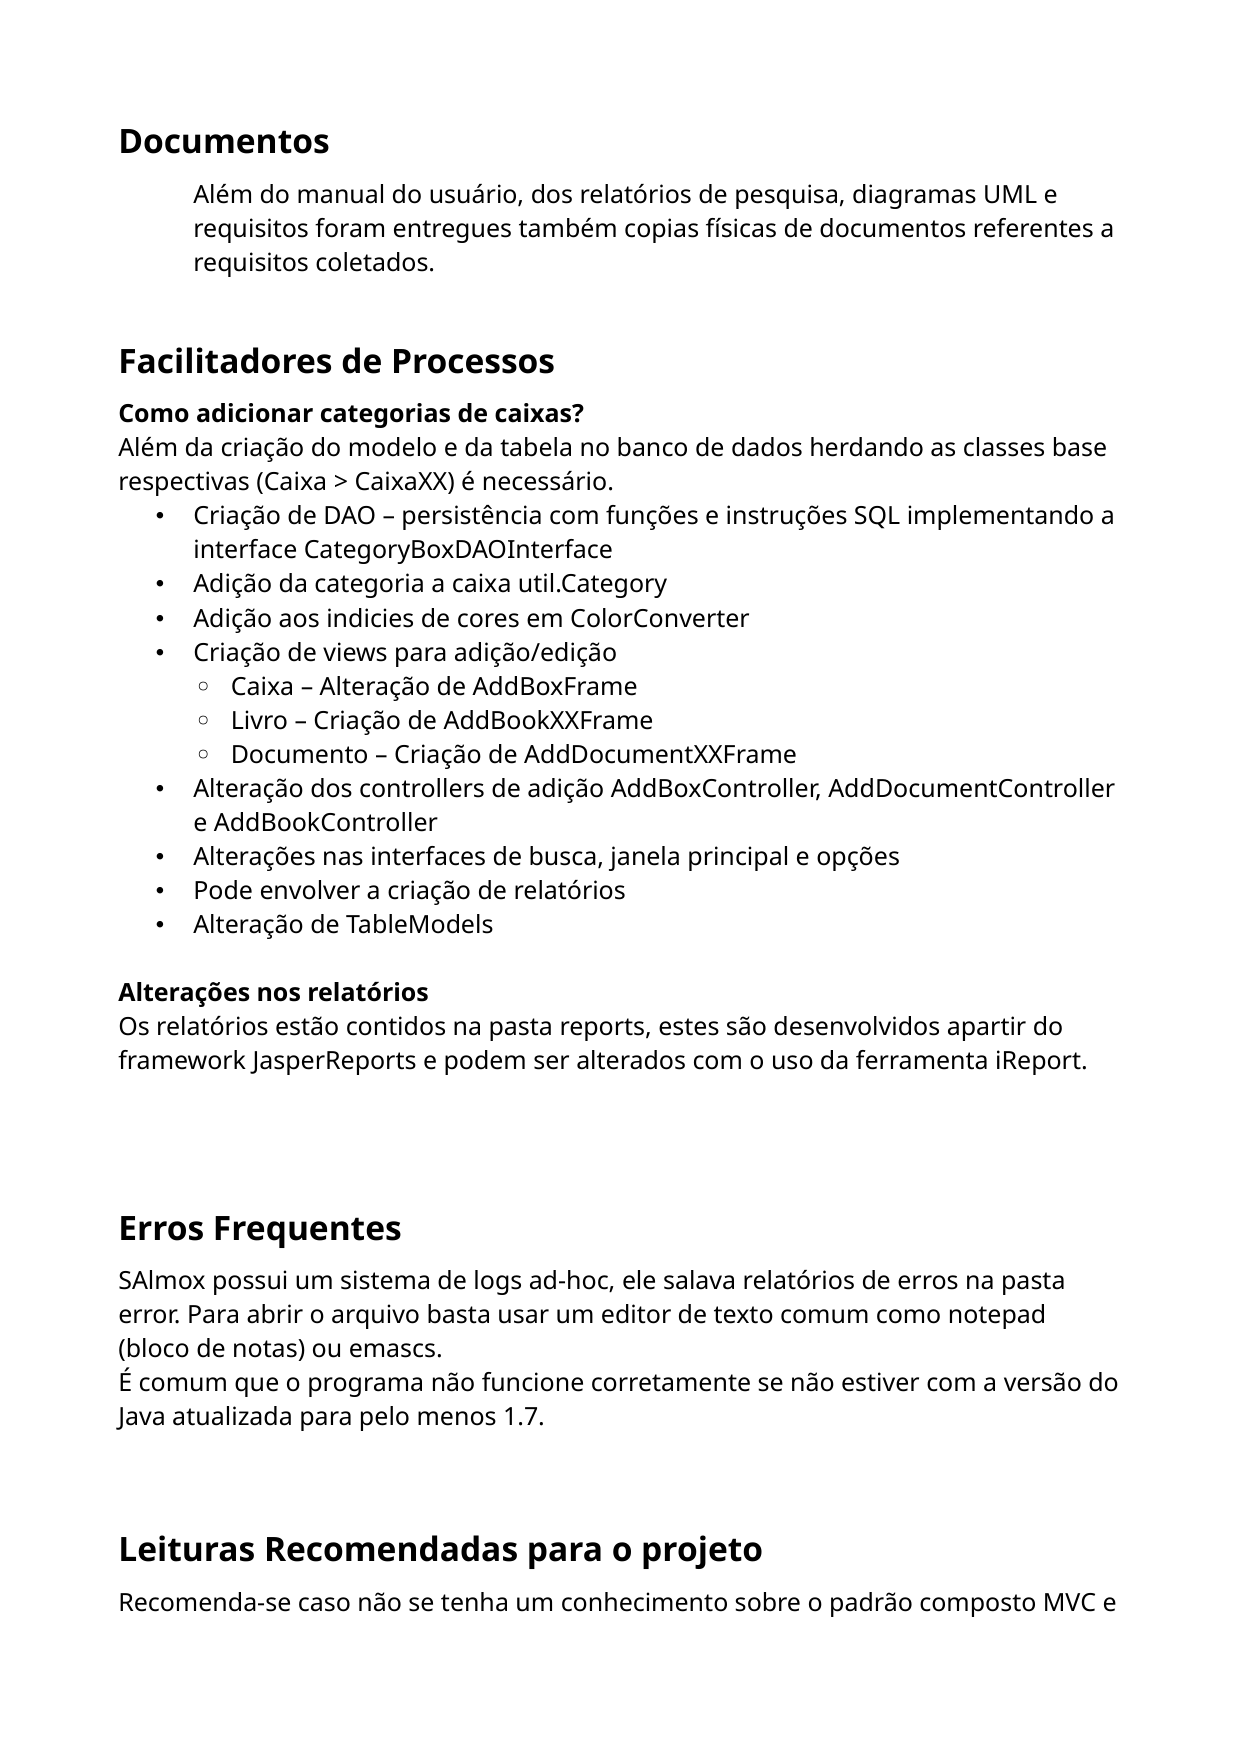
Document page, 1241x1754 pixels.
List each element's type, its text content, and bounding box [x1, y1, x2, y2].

list Adição aos indicies de cores em ColorConverter [156, 600, 1122, 634]
list Livro – Criação de AddBookXXFrame [193, 702, 1122, 736]
subtitle Leituras Recomendadas para o projeto [118, 1526, 1122, 1572]
list Documento – Criação de AddDocumentXXFrame [193, 736, 1122, 771]
subtitle Erros Frequentes [118, 1204, 1122, 1250]
list Alterações nas interfaces de busca, janela principal e opções [156, 839, 1122, 873]
list Pode envolver a criação de relatórios [156, 873, 1122, 907]
subtitle Facilitadores de Processos [118, 338, 1122, 383]
text Além da criação do modelo e da tabela no banco de dados herdando as classes base respectivas (Caixa > CaixaXX) é necessário. [118, 430, 1122, 498]
text Como adicionar categorias de caixas? [118, 396, 1122, 430]
text Recomenda-se caso não se tenha um conhecimento sobre o padrão composto MVC e [118, 1584, 1122, 1618]
list Criação de views para adição/edição [156, 634, 1122, 668]
text Os relatórios estão contidos na pasta reports, estes são desenvolvidos apartir do framework JasperReports e podem ser alterados com o uso da ferramenta iReport. [118, 1009, 1122, 1077]
list Alteração dos controllers de adição AddBoxController, AddDocumentController e AddBookController [156, 771, 1122, 839]
list Além do manual do usuário, dos relatórios de pesquisa, diagramas UML e requisitos foram entregues também copias físicas de documentos referentes a requisitos coletados. [156, 176, 1122, 278]
text É comum que o programa não funcione corretamente se não estiver com a versão do Java atualizada para pelo menos 1.7. [118, 1365, 1122, 1433]
list Criação de DAO – persistência com funções e instruções SQL implementando a interface CategoryBoxDAOInterface [156, 498, 1122, 566]
list Alteração de TableModels [156, 907, 1122, 941]
text Alterações nos relatórios [118, 975, 1122, 1009]
subtitle Documentos [118, 118, 1122, 164]
text SAlmox possui um sistema de logs ad-hoc, ele salava relatórios de erros na pasta error. Para abrir o arquivo basta usar um editor de texto comum como notepad (bloco de notas) ou emascs. [118, 1262, 1122, 1365]
list Adição da categoria a caixa util.Category [156, 566, 1122, 600]
list Caixa – Alteração de AddBoxFrame [193, 668, 1122, 702]
